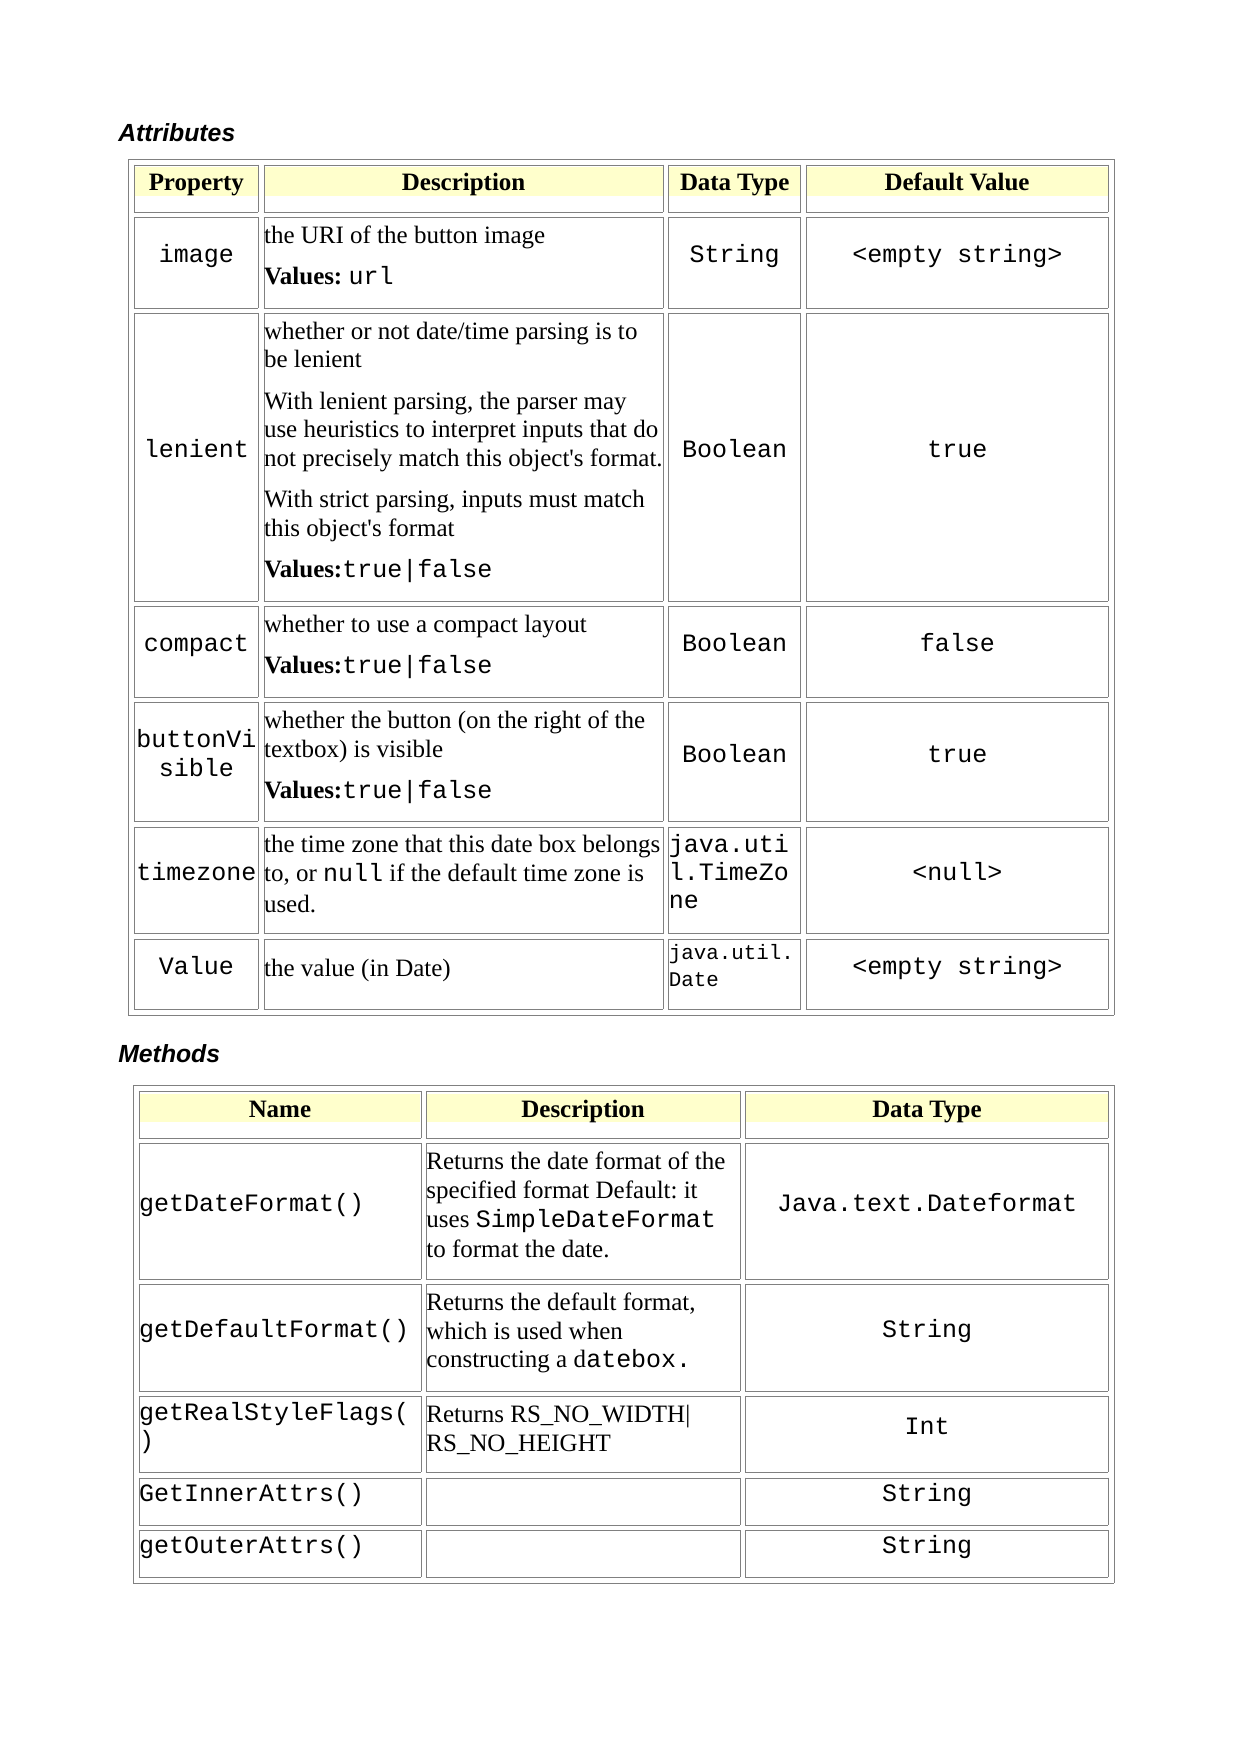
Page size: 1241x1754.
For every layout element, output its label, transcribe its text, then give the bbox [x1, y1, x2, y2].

table_cell whether the button (on the right of the textbox) is visible Values:true|false [261, 697, 666, 821]
table_cell getRealStyleFlags() [136, 1391, 423, 1472]
table_cell getDateFormat() [136, 1138, 423, 1279]
table_cell Returns the date format of the specified format Default: it uses SimpleDateFormat to format the date. [423, 1138, 743, 1279]
table_cell lenient [131, 308, 261, 601]
table_header Name [136, 1086, 423, 1138]
table_header Description [261, 160, 666, 212]
table_cell false [803, 601, 1111, 697]
table_cell true [803, 308, 1111, 601]
subtitle Methods [118, 1039, 1122, 1068]
table_cell whether to use a compact layout Values:true|false [261, 601, 666, 697]
table_cell [427, 1479, 740, 1524]
table_cell the time zone that this date box belongs to, or null if the default time zone is used. [261, 821, 666, 933]
table_cell Boolean [666, 697, 803, 821]
table_cell buttonVisible [131, 697, 261, 821]
table_header Data Type [743, 1086, 1111, 1138]
table_cell Boolean [666, 601, 803, 697]
table_cell [427, 1531, 740, 1577]
table_cell the URI of the button image Values: url [261, 212, 666, 307]
table_cell Boolean [666, 308, 803, 601]
table_cell java.util.Date [666, 933, 803, 1009]
table_header Description [423, 1086, 743, 1138]
table_cell true [803, 697, 1111, 821]
table_cell the value (in Date) [261, 933, 666, 1009]
table_cell timezone [131, 821, 261, 933]
table_header Property [131, 160, 261, 212]
table_cell java.util.TimeZone [666, 821, 803, 933]
table_cell Returns the default format, which is used when constructing a datebox. [423, 1279, 743, 1391]
table_cell <null> [803, 821, 1111, 933]
table_cell Java.text.Dateformat [743, 1138, 1111, 1279]
table_cell Int [743, 1391, 1111, 1472]
table_cell image [131, 212, 261, 307]
table_cell <empty string> [803, 933, 1111, 1009]
table_header Data Type [666, 160, 803, 212]
table_cell GetInnerAttrs() [136, 1472, 423, 1524]
table_header Default Value [803, 160, 1111, 212]
table_cell <empty string> [803, 212, 1111, 307]
table_cell getOuterAttrs() [136, 1525, 423, 1577]
table_cell String [743, 1472, 1111, 1524]
table_cell compact [131, 601, 261, 697]
table_cell whether or not date/time parsing is to be lenient With lenient parsing, the parser may use heuristics to interpret inputs that do not precisely match this object's format. With strict parsing, inputs must match this object's format Values:true|false [261, 308, 666, 601]
table_cell Value [131, 933, 261, 1009]
table_cell String [743, 1525, 1111, 1577]
subtitle Attributes [118, 118, 1122, 147]
table_cell Returns RS_NO_WIDTH|RS_NO_HEIGHT [423, 1391, 743, 1472]
table_cell String [666, 212, 803, 307]
table_cell getDefaultFormat() [136, 1279, 423, 1391]
table_cell [423, 1525, 743, 1577]
table_cell [423, 1472, 743, 1524]
table_cell String [743, 1279, 1111, 1391]
